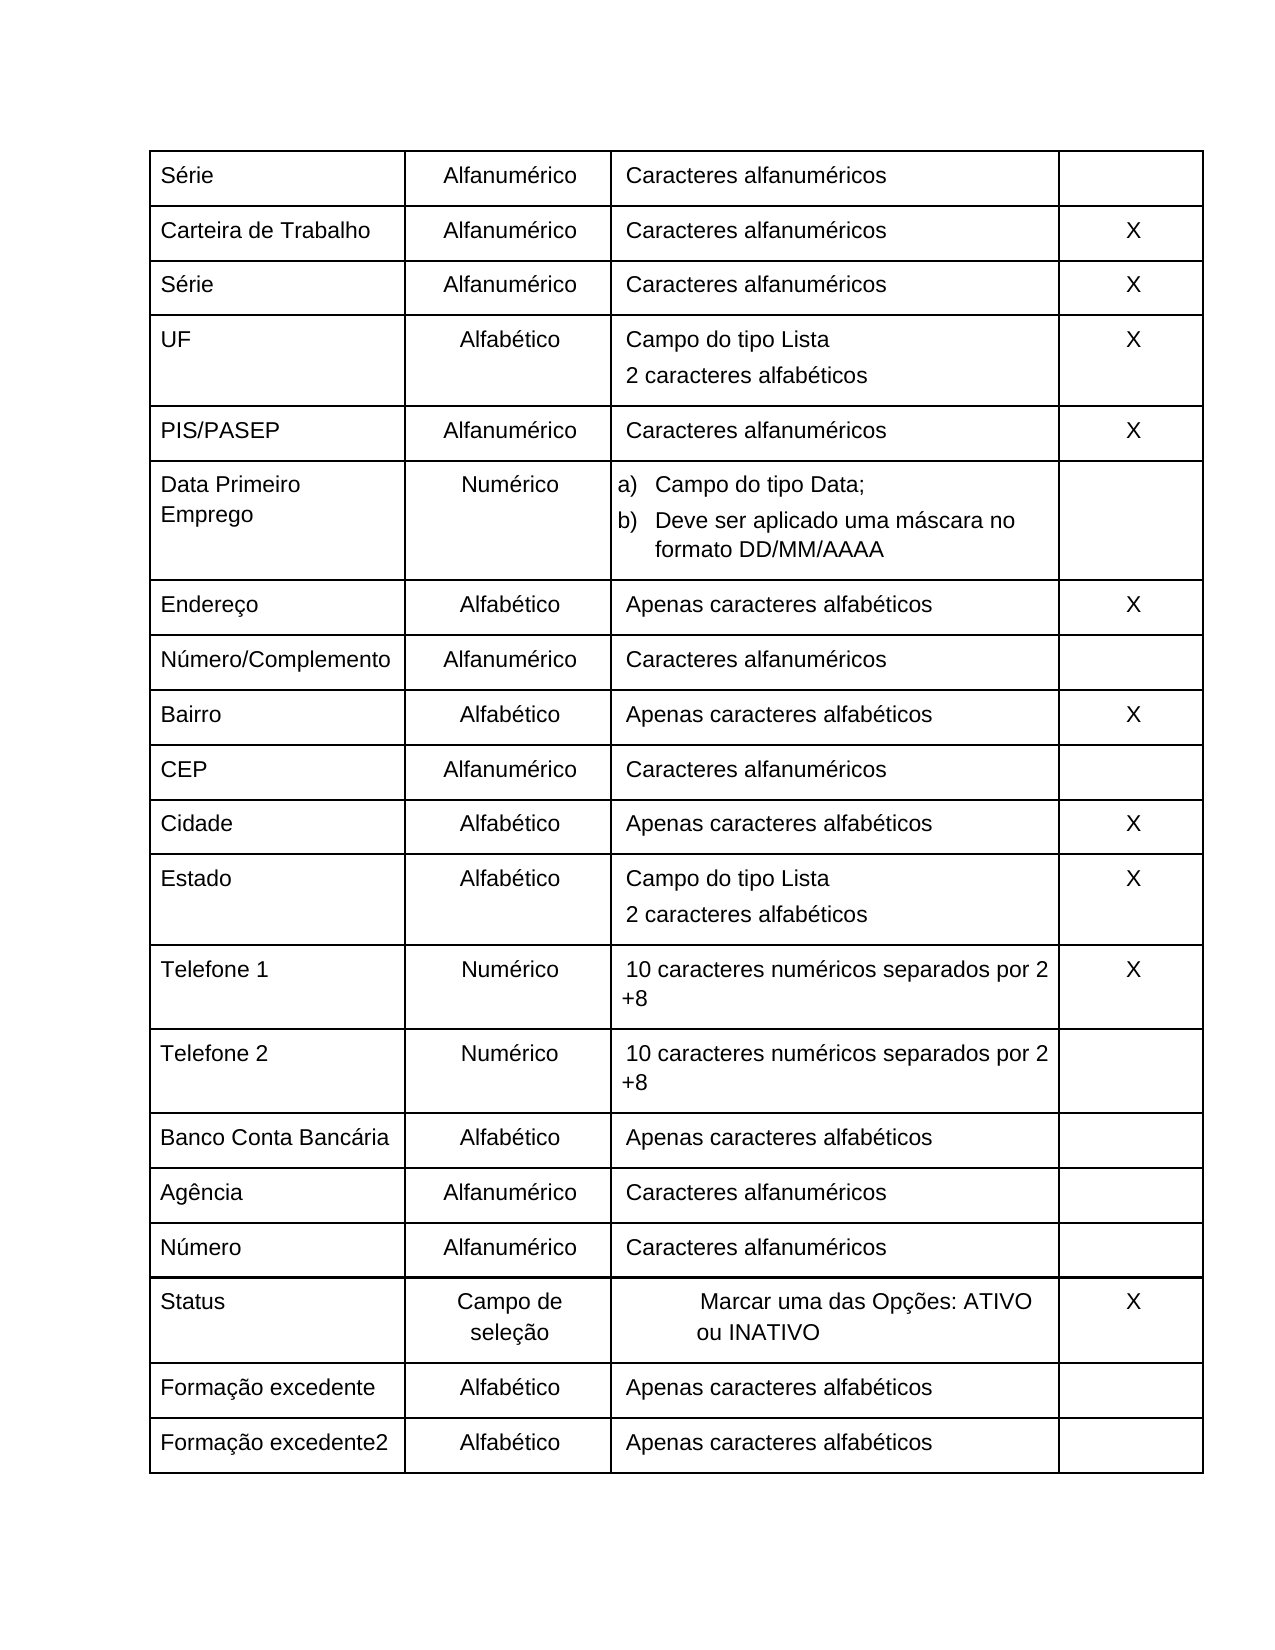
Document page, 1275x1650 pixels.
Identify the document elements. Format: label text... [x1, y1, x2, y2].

table_cell [1060, 1364, 1202, 1417]
table_cell Agência [151, 1169, 404, 1222]
table_cell [1060, 746, 1202, 798]
table_cell Alfanumérico [406, 152, 610, 205]
table_cell Caracteres alfanuméricos [612, 746, 1058, 798]
table_cell Caracteres alfanuméricos [612, 407, 1058, 459]
table_cell Campo do tipo Lista 2 caracteres alfabéticos [612, 316, 1058, 405]
table_cell Número/Complemento [151, 636, 404, 689]
table_cell a) Campo do tipo Data; b) Deve ser aplicado uma máscara no formato DD/MM/AAAA [612, 462, 1058, 579]
table_cell X [1060, 316, 1202, 405]
table_cell Data Primeiro Emprego [151, 462, 404, 579]
table_cell [1060, 636, 1202, 689]
table_cell Apenas caracteres alfabéticos [612, 581, 1058, 634]
table_cell Cidade [151, 801, 404, 853]
table_cell X [1060, 262, 1202, 314]
table_cell Status [151, 1279, 404, 1362]
table_cell Campo de seleção [406, 1279, 610, 1362]
table_cell Caracteres alfanuméricos [612, 636, 1058, 689]
table_cell Numérico [406, 1030, 610, 1112]
table_cell Numérico [406, 462, 610, 579]
table_cell Apenas caracteres alfabéticos [612, 691, 1058, 744]
table_cell X [1060, 801, 1202, 853]
table_cell Série [151, 262, 404, 314]
table_cell Alfabético [406, 801, 610, 853]
table_cell [1060, 1030, 1202, 1112]
table_cell Apenas caracteres alfabéticos [612, 1419, 1058, 1472]
table_cell Alfabético [406, 316, 610, 405]
table_cell PIS/PASEP [151, 407, 404, 459]
table_cell Caracteres alfanuméricos [612, 1169, 1058, 1222]
table_cell 10 caracteres numéricos separados por 2 +8 [612, 1030, 1058, 1112]
table_cell Alfanumérico [406, 746, 610, 798]
table_cell X [1060, 581, 1202, 634]
table_cell Alfabético [406, 1419, 610, 1472]
table_cell Alfabético [406, 1364, 610, 1417]
table_cell 10 caracteres numéricos separados por 2 +8 [612, 946, 1058, 1028]
table_cell [1060, 462, 1202, 579]
table_cell Numérico [406, 946, 610, 1028]
table_cell Alfanumérico [406, 262, 610, 314]
table_cell Estado [151, 855, 404, 944]
table_cell Banco Conta Bancária [151, 1114, 404, 1167]
table_cell CEP [151, 746, 404, 798]
table_cell Bairro [151, 691, 404, 744]
table_cell Alfabético [406, 581, 610, 634]
table_cell Alfanumérico [406, 1224, 610, 1276]
table_cell [1060, 1224, 1202, 1276]
table_cell X [1060, 855, 1202, 944]
table_cell X [1060, 1279, 1202, 1362]
table_cell Caracteres alfanuméricos [612, 207, 1058, 259]
table_cell Telefone 2 [151, 1030, 404, 1112]
table_cell X [1060, 691, 1202, 744]
table_cell [1060, 1419, 1202, 1472]
table_cell Série [151, 152, 404, 205]
table_cell Marcar uma das Opções: ATIVO ou INATIVO [612, 1279, 1058, 1362]
table_cell Endereço [151, 581, 404, 634]
table_cell Caracteres alfanuméricos [612, 152, 1058, 205]
table_cell Alfabético [406, 1114, 610, 1167]
table_cell Formação excedente [151, 1364, 404, 1417]
table_cell X [1060, 946, 1202, 1028]
table_cell X [1060, 407, 1202, 459]
table_cell Número [151, 1224, 404, 1276]
table_cell Caracteres alfanuméricos [612, 262, 1058, 314]
table_cell [1060, 1169, 1202, 1222]
table_cell Telefone 1 [151, 946, 404, 1028]
table_cell [1060, 152, 1202, 205]
table_cell Alfanumérico [406, 407, 610, 459]
table_cell Alfabético [406, 691, 610, 744]
table_cell Alfanumérico [406, 1169, 610, 1222]
table_cell Campo do tipo Lista 2 caracteres alfabéticos [612, 855, 1058, 944]
table_cell Alfanumérico [406, 207, 610, 259]
table_cell Formação excedente2 [151, 1419, 404, 1472]
table_cell Caracteres alfanuméricos [612, 1224, 1058, 1276]
table_cell Apenas caracteres alfabéticos [612, 1364, 1058, 1417]
table_cell Apenas caracteres alfabéticos [612, 801, 1058, 853]
table_cell Alfabético [406, 855, 610, 944]
table_cell UF [151, 316, 404, 405]
table_cell Carteira de Trabalho [151, 207, 404, 259]
table_cell Apenas caracteres alfabéticos [612, 1114, 1058, 1167]
table_cell Alfanumérico [406, 636, 610, 689]
table_cell X [1060, 207, 1202, 259]
table_cell [1060, 1114, 1202, 1167]
